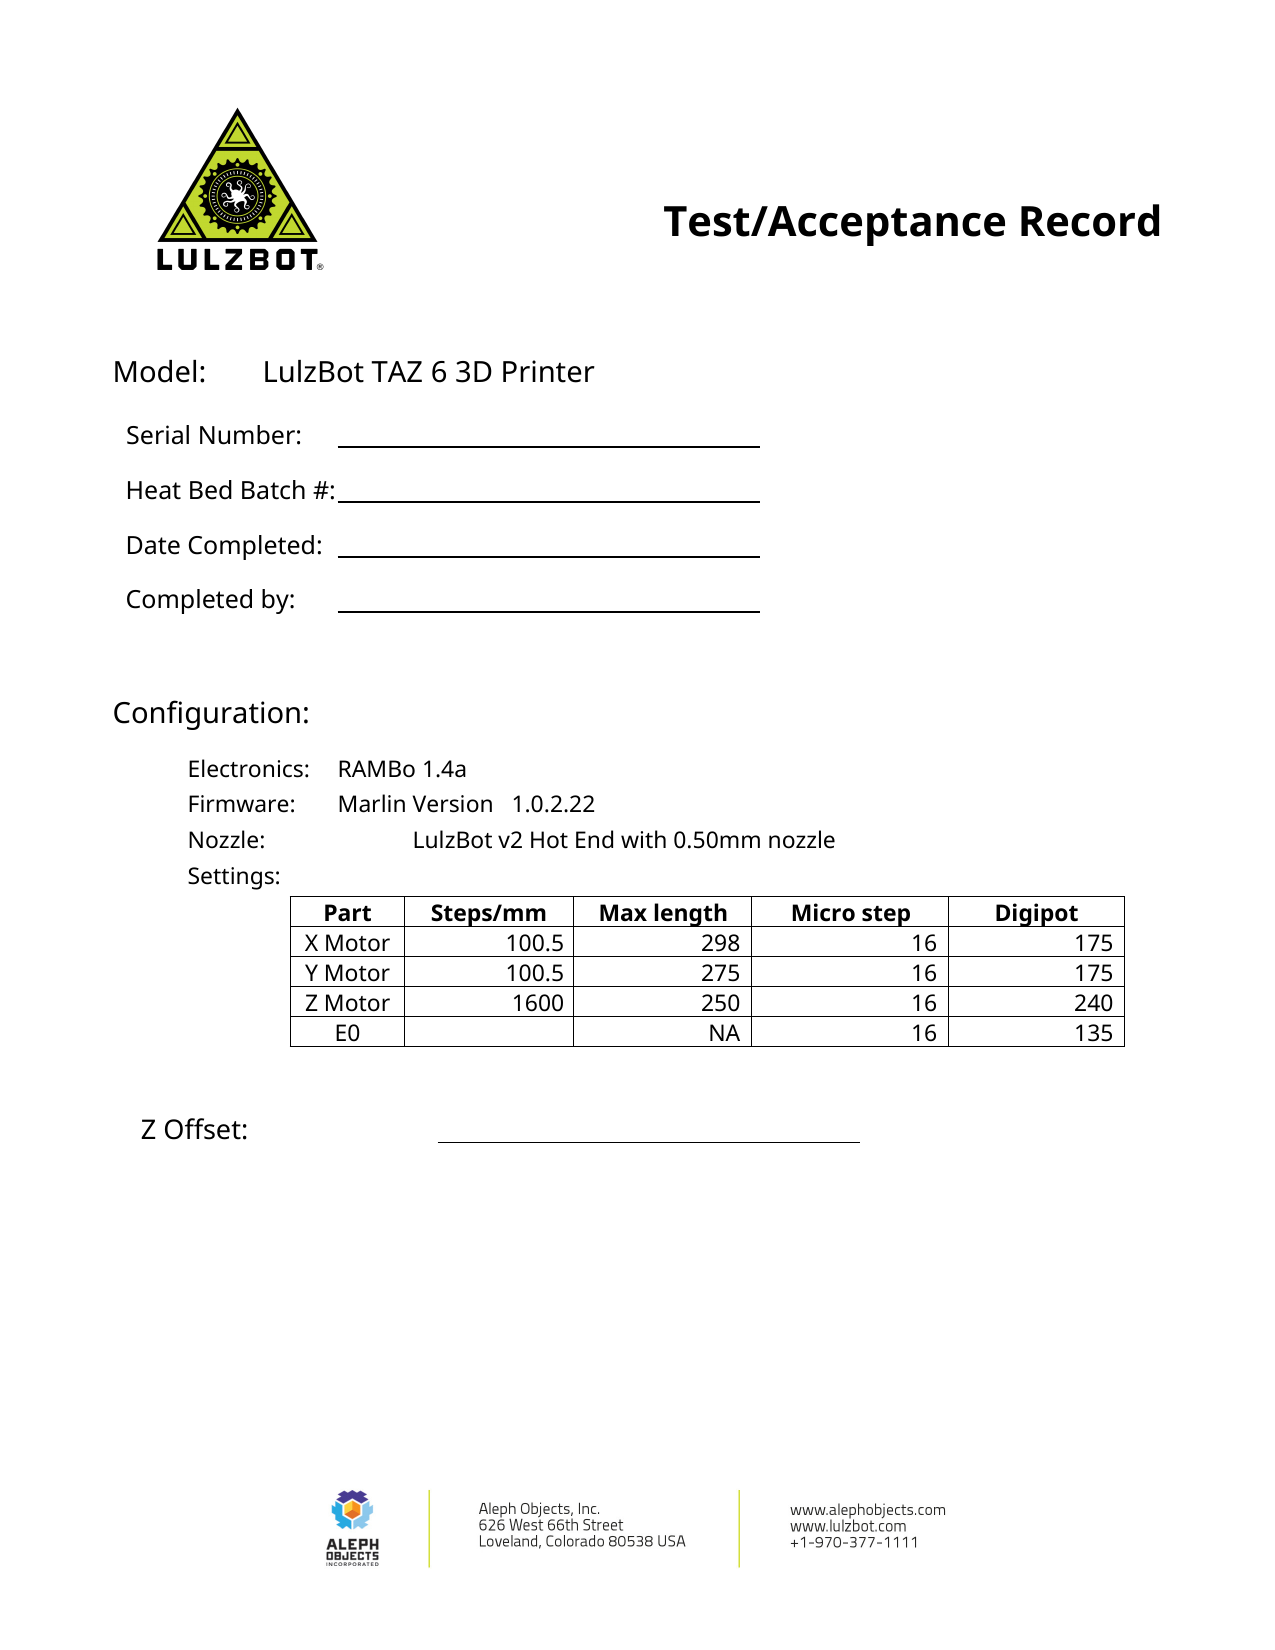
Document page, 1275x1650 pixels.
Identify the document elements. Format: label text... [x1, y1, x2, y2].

text Completed by: [112, 582, 1162, 616]
text Settings: [187, 860, 1181, 892]
table_cell 16 [752, 957, 948, 986]
table_cell E0 Motor [291, 1017, 404, 1046]
table_cell 240 [949, 987, 1124, 1016]
table_cell 175 [949, 927, 1124, 956]
text Nozzle: LulzBot v2 Hot End with 0.50mm nozzle [112, 824, 1162, 856]
text Electronics: RAMBo 1.4a [112, 752, 1162, 784]
table_header Part [291, 897, 404, 926]
table_header Micro step mode [752, 897, 948, 926]
picture [0, 1452, 1275, 1603]
table_cell X Motor [291, 927, 404, 956]
table_cell 100.5 [405, 957, 573, 986]
text Configuration: [112, 692, 1162, 732]
text Heat Bed Batch #: [112, 472, 1162, 506]
table_cell 298 [574, 927, 751, 956]
table_cell Z Motor [291, 987, 404, 1016]
table_cell 16 [752, 987, 948, 1016]
text Firmware: Marlin Version 1.0.2.22 [112, 788, 1162, 820]
table_cell 1600 [405, 987, 573, 1016]
table_cell 135 [949, 1017, 1124, 1046]
table_header Digipot [949, 897, 1124, 926]
table_cell 16 [752, 1017, 948, 1046]
table_cell 175 [949, 957, 1124, 986]
table_header Max length [574, 897, 751, 926]
table_cell 100.5 [405, 927, 573, 956]
text Serial Number: [112, 417, 1162, 452]
table_cell 250 [574, 987, 751, 1016]
table_cell [405, 1017, 573, 1046]
table_cell 16 [752, 927, 948, 956]
picture [146, 96, 335, 286]
text Model: LulzBot TAZ 6 3D Printer [112, 351, 1162, 391]
table_header Steps/mm [405, 897, 573, 926]
table_cell 275 [574, 957, 751, 986]
text Date Completed: [112, 527, 1162, 561]
table_cell NA [574, 1017, 751, 1046]
text Z Offset: [112, 1111, 1181, 1147]
table_cell Y Motor [291, 957, 404, 986]
